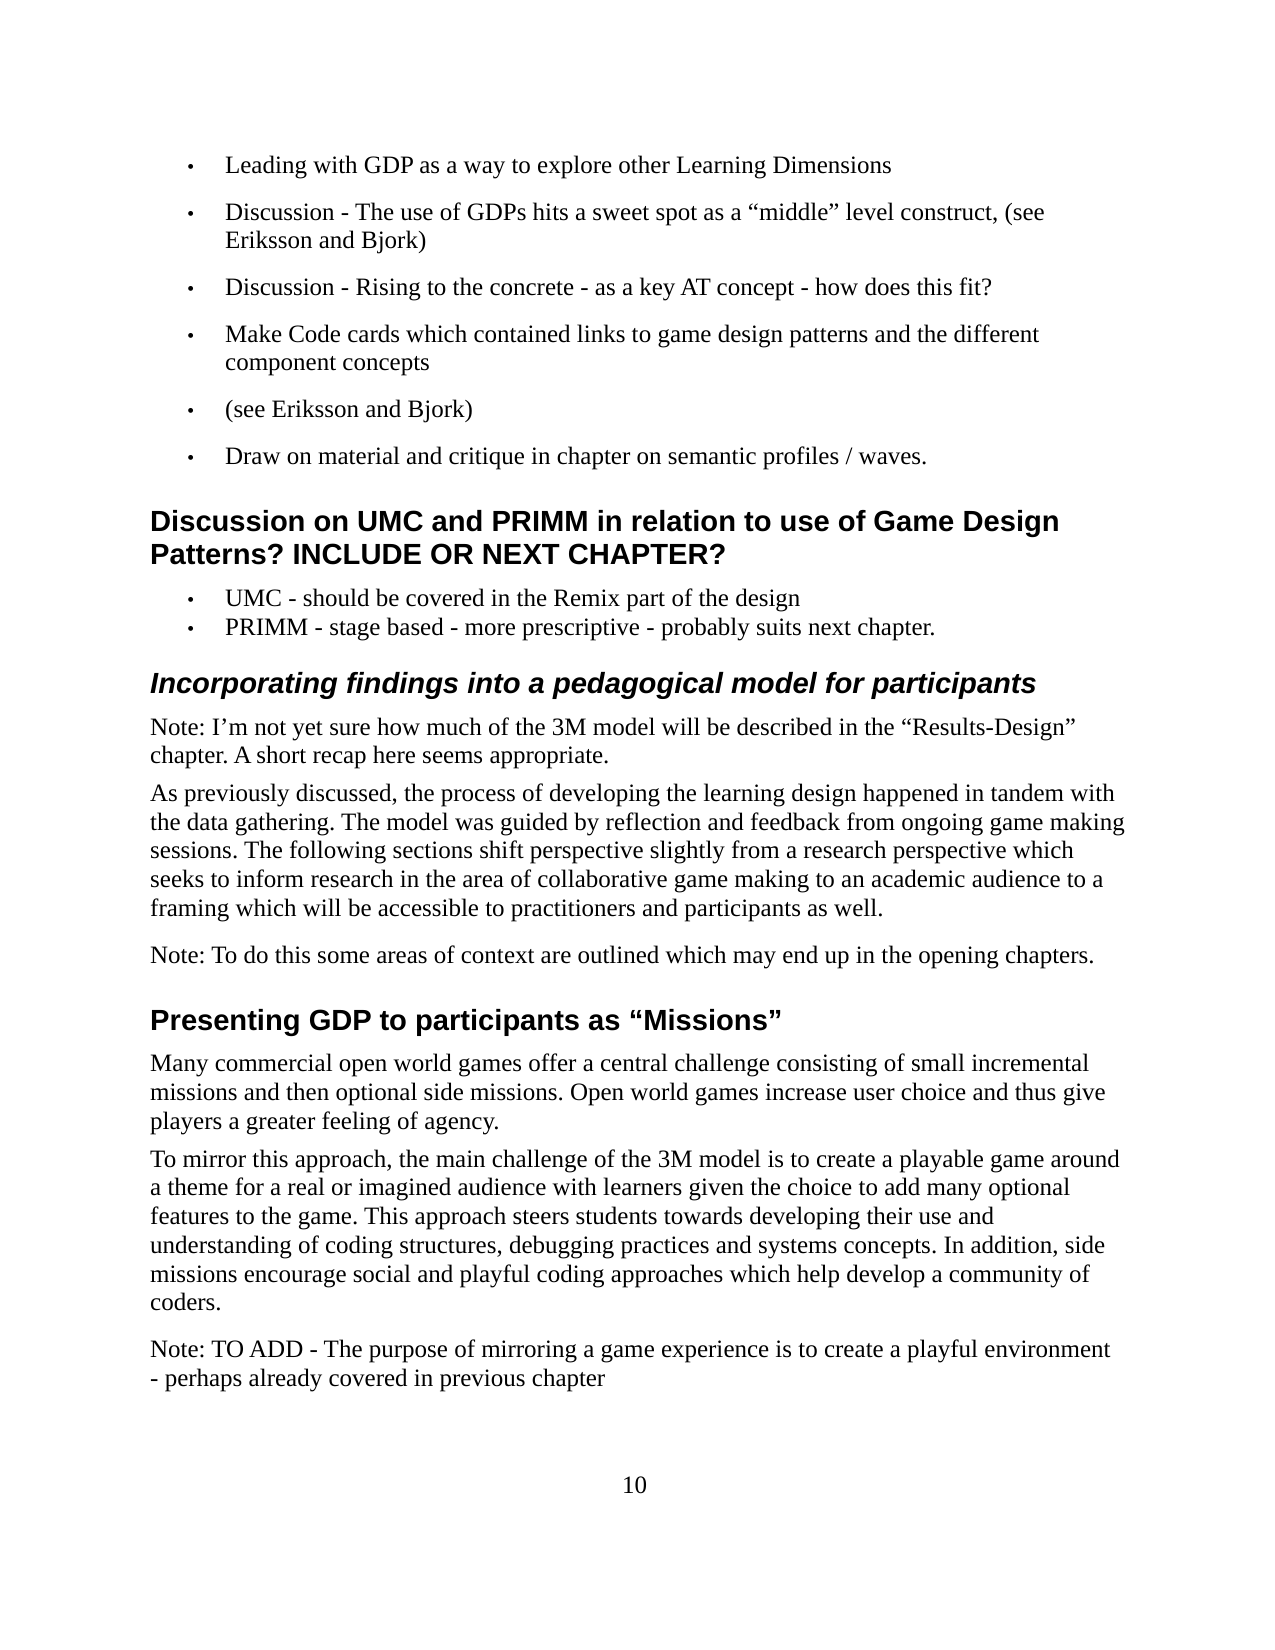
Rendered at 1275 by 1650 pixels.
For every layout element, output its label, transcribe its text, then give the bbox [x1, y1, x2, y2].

list UMC - should be covered in the Remix part of the design [187, 583, 1125, 612]
text As previously discussed, the process of developing the learning design happened in tandem with the data gathering. The model was guided by reflection and feedback from ongoing game making sessions. The following sections shift perspective slightly from a research perspective which seeks to inform research in the area of collaborative game making to an academic audience to a framing which will be accessible to practitioners and participants as well. [150, 778, 1125, 922]
list Make Code cards which contained links to game design patterns and the different component concepts [187, 319, 1125, 376]
subtitle Presenting GDP to participants as “Missions” [150, 1002, 1125, 1036]
list Discussion - The use of GDPs hits a sweet spot as a “middle” level construct, (see Eriksson and Bjork) [187, 197, 1125, 254]
text Note: I’m not yet sure how much of the 3M model will be described in the “Results-Design” chapter. A short recap here seems appropriate. [150, 712, 1125, 769]
text Note: To do this some areas of context are outlined which may end up in the opening chapters. [150, 940, 1125, 968]
subtitle Discussion on UMC and PRIMM in relation to use of Game Design Patterns? INCLUDE OR NEXT CHAPTER? [150, 503, 1125, 571]
list Leading with GDP as a way to explore other Learning Dimensions [187, 150, 1125, 179]
list (see Eriksson and Bjork) [187, 394, 1125, 423]
list Discussion - Rising to the concrete - as a key AT concept - how does this fit? [187, 272, 1125, 301]
list PRIMM - stage based - more prescriptive - probably suits next chapter. [187, 612, 1125, 641]
text Many commercial open world games offer a central challenge consisting of small incremental missions and then optional side missions. Open world games increase user choice and thus give players a greater feeling of agency. [150, 1048, 1125, 1135]
text Note: TO ADD - The purpose of mirroring a game experience is to create a playful environment - perhaps already covered in previous chapter [150, 1334, 1125, 1392]
subtitle Incorporating findings into a pedagogical model for participants [150, 666, 1125, 699]
list Draw on material and critique in chapter on semantic profiles / waves. [187, 441, 1125, 469]
text To mirror this approach, the main challenge of the 3M model is to create a playable game around a theme for a real or imagined audience with learners given the choice to add many optional features to the game. This approach steers students towards developing their use and understanding of coding structures, debugging practices and systems concepts. In addition, side missions encourage social and playful coding approaches which help develop a community of coders. [150, 1144, 1125, 1316]
